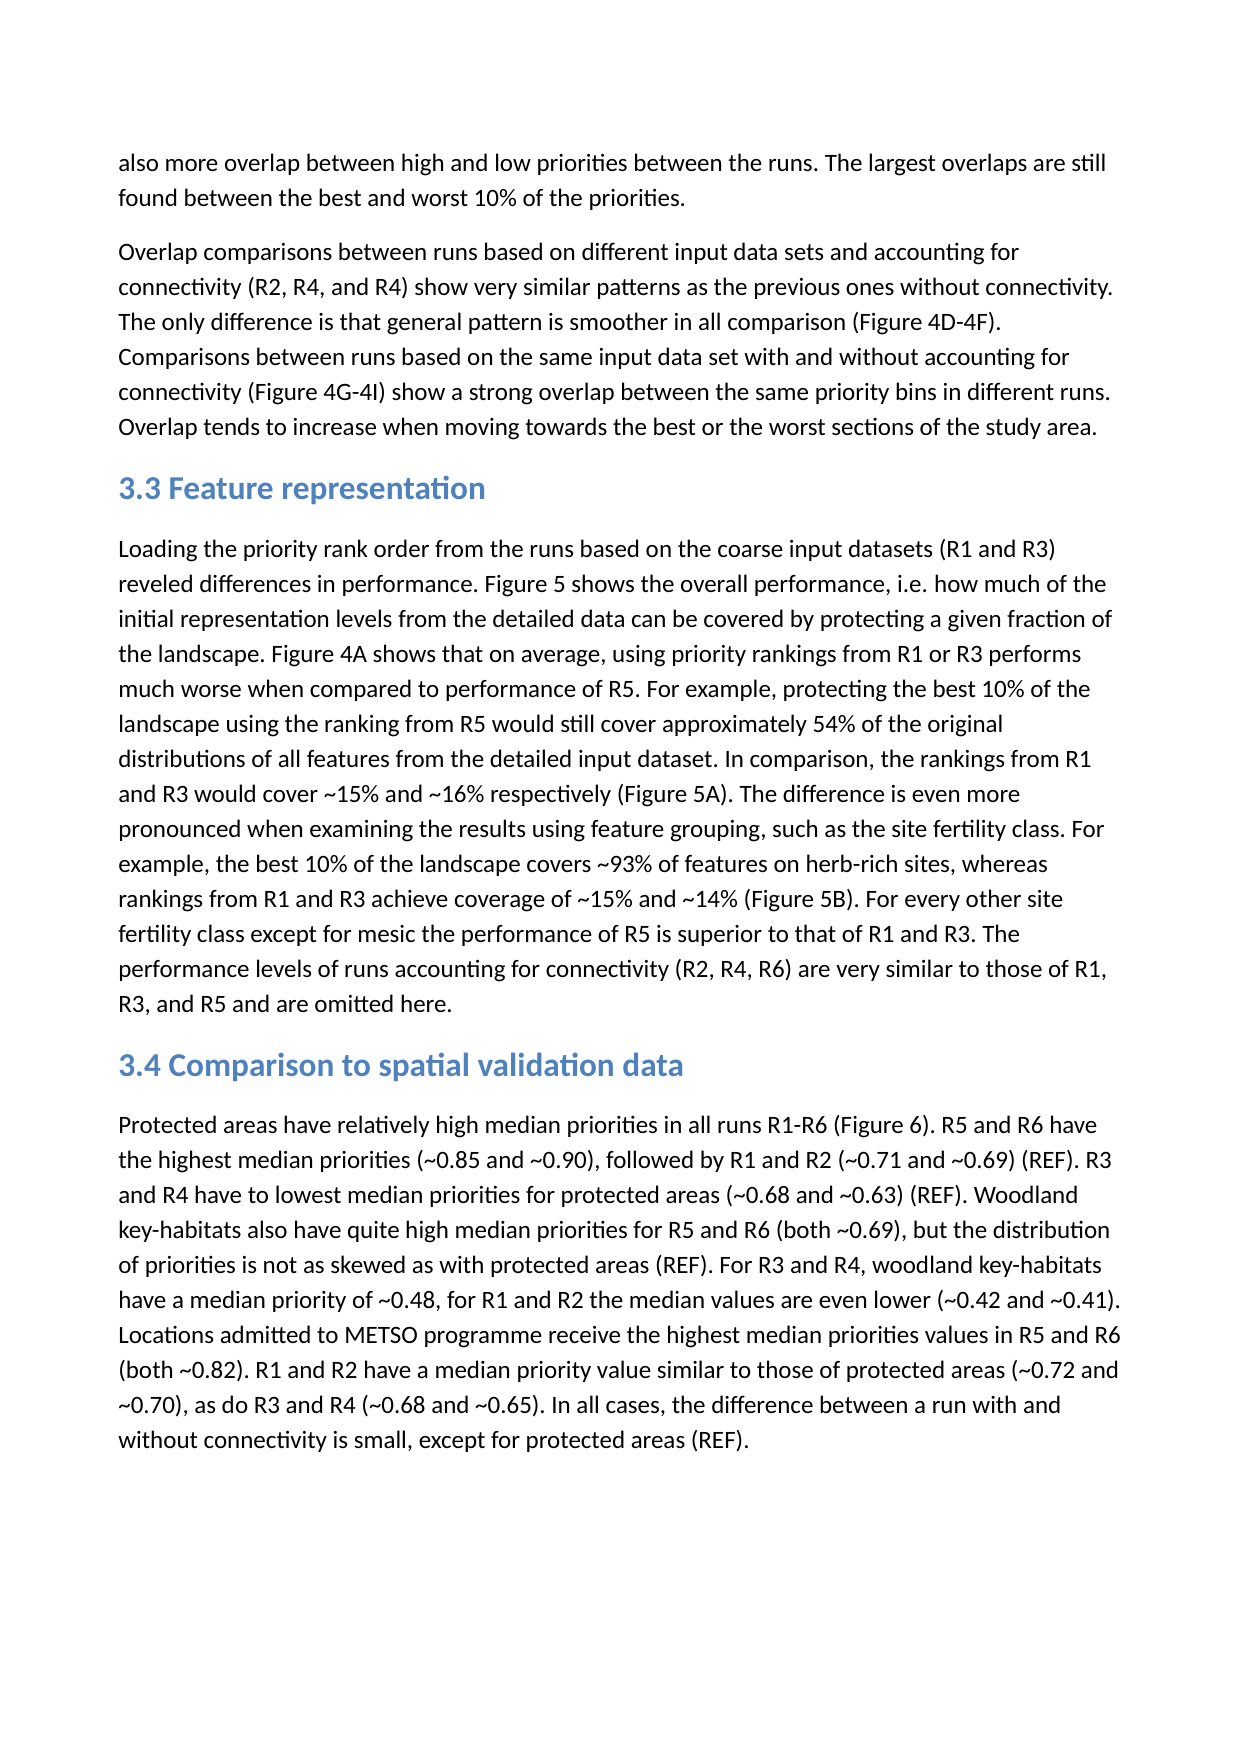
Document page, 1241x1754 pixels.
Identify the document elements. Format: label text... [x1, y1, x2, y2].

subtitle 3.4 Comparison to spatial validation data [118, 1043, 1122, 1084]
text Overlap comparisons between runs based on different input data sets and accounting for connectivity (R2, R4, and R4) show very similar patterns as the previous ones without connectivity. The only difference is that general pattern is smoother in all comparison (Figure 4D-4F). Comparisons between runs based on the same input data set with and without accounting for connectivity (Figure 4G-4I) show a strong overlap between the same priority bins in different runs. Overlap tends to increase when moving towards the best or the worst sections of the study area. [118, 236, 1122, 442]
text also more overlap between high and low priorities between the runs. The largest overlaps are still found between the best and worst 10% of the priorities. [118, 148, 1122, 213]
text Loading the priority rank order from the runs based on the coarse input datasets (R1 and R3) reveled differences in performance. Figure 5 shows the overall performance, i.e. how much of the initial representation levels from the detailed data can be covered by protecting a given fraction of the landscape. Figure 4A shows that on average, using priority rankings from R1 or R3 performs much worse when compared to performance of R5. For example, protecting the best 10% of the landscape using the ranking from R5 would still cover approximately 54% of the original distributions of all features from the detailed input dataset. In comparison, the rankings from R1 and R3 would cover ~15% and ~16% respectively (Figure 5A). The difference is even more pronounced when examining the results using feature grouping, such as the site fertility class. For example, the best 10% of the landscape covers ~93% of features on herb-rich sites, whereas rankings from R1 and R3 achieve coverage of ~15% and ~14% (Figure 5B). For every other site fertility class except for mesic the performance of R5 is superior to that of R1 and R3. The performance levels of runs accounting for connectivity (R2, R4, R6) are very similar to those of R1, R3, and R5 and are omitted here. [118, 533, 1122, 1018]
subtitle 3.3 Feature representation [118, 467, 1122, 508]
text Protected areas have relatively high median priorities in all runs R1-R6 (Figure 6). R5 and R6 have the highest median priorities (~0.85 and ~0.90), followed by R1 and R2 (~0.71 and ~0.69) (REF). R3 and R4 have to lowest median priorities for protected areas (~0.68 and ~0.63) (REF). Woodland key-habitats also have quite high median priorities for R5 and R6 (both ~0.69), but the distribution of priorities is not as skewed as with protected areas (REF). For R3 and R4, woodland key-habitats have a median priority of ~0.48, for R1 and R2 the median values are even lower (~0.42 and ~0.41). Locations admitted to METSO programme receive the highest median priorities values in R5 and R6 (both ~0.82). R1 and R2 have a median priority value similar to those of protected areas (~0.72 and ~0.70), as do R3 and R4 (~0.68 and ~0.65). In all cases, the difference between a run with and without connectivity is small, except for protected areas (REF). [118, 1109, 1122, 1454]
